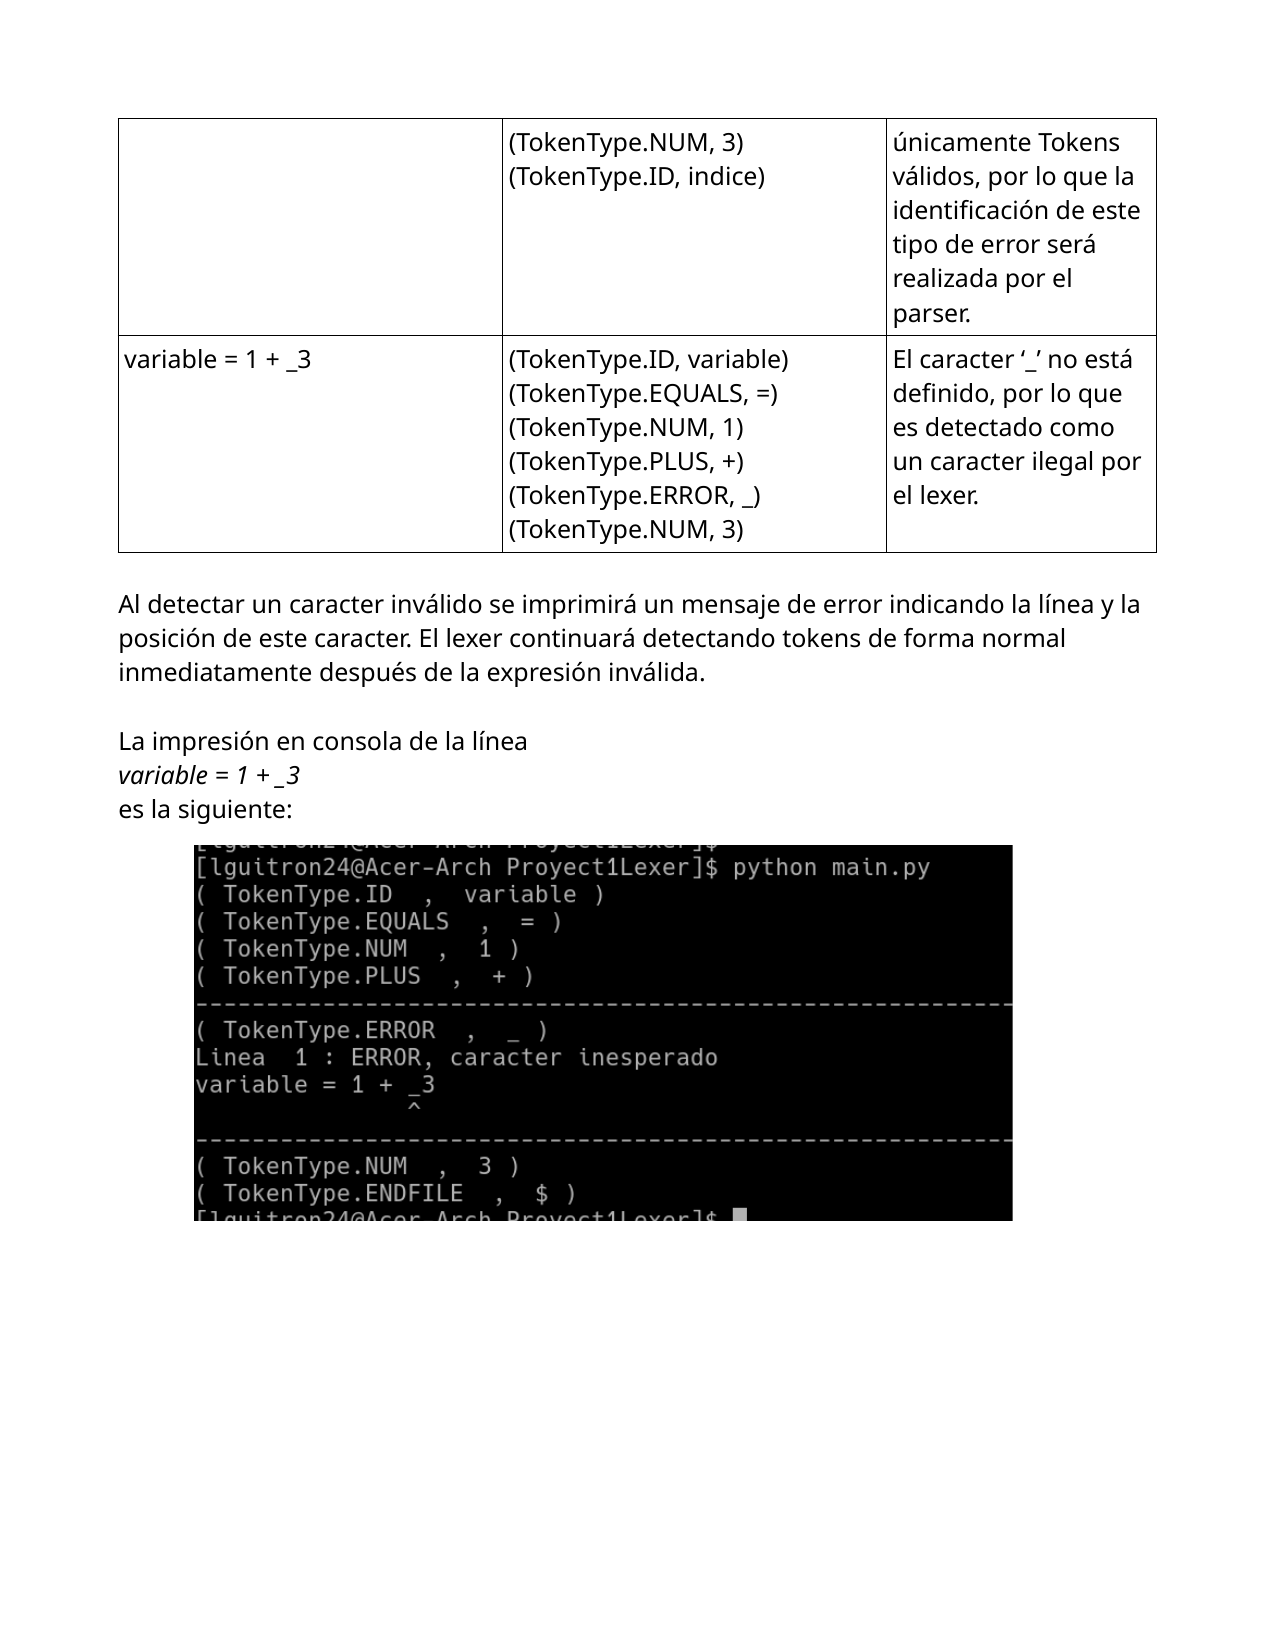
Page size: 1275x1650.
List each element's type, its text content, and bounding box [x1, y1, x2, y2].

table_cell variable = 1 + _3 [119, 336, 502, 552]
text Al detectar un caracter inválido se imprimirá un mensaje de error indicando la línea y la posición de este caracter. El lexer continuará detectando tokens de forma normal inmediatamente después de la expresión inválida. [118, 587, 1157, 689]
text es la siguiente: [118, 791, 1157, 825]
text La impresión en consola de la línea [118, 723, 1157, 757]
table_cell (TokenType.ID, variable) (TokenType.EQUALS, =) (TokenType.NUM, 1) (TokenType.PLUS, +) (TokenType.ERROR, _) (TokenType.NUM, 3) [503, 336, 886, 552]
text variable = 1 + _3 [118, 757, 1157, 791]
table_cell El caracter ‘_’ no está definido, por lo que es detectado como un caracter ilegal por el lexer. [887, 336, 1156, 552]
table_cell [119, 119, 502, 335]
table_cell (TokenType.NUM, 3) (TokenType.ID, indice) [503, 119, 886, 335]
table_cell únicamente Tokens válidos, por lo que la identificación de este tipo de error será realizada por el parser. [887, 119, 1156, 335]
